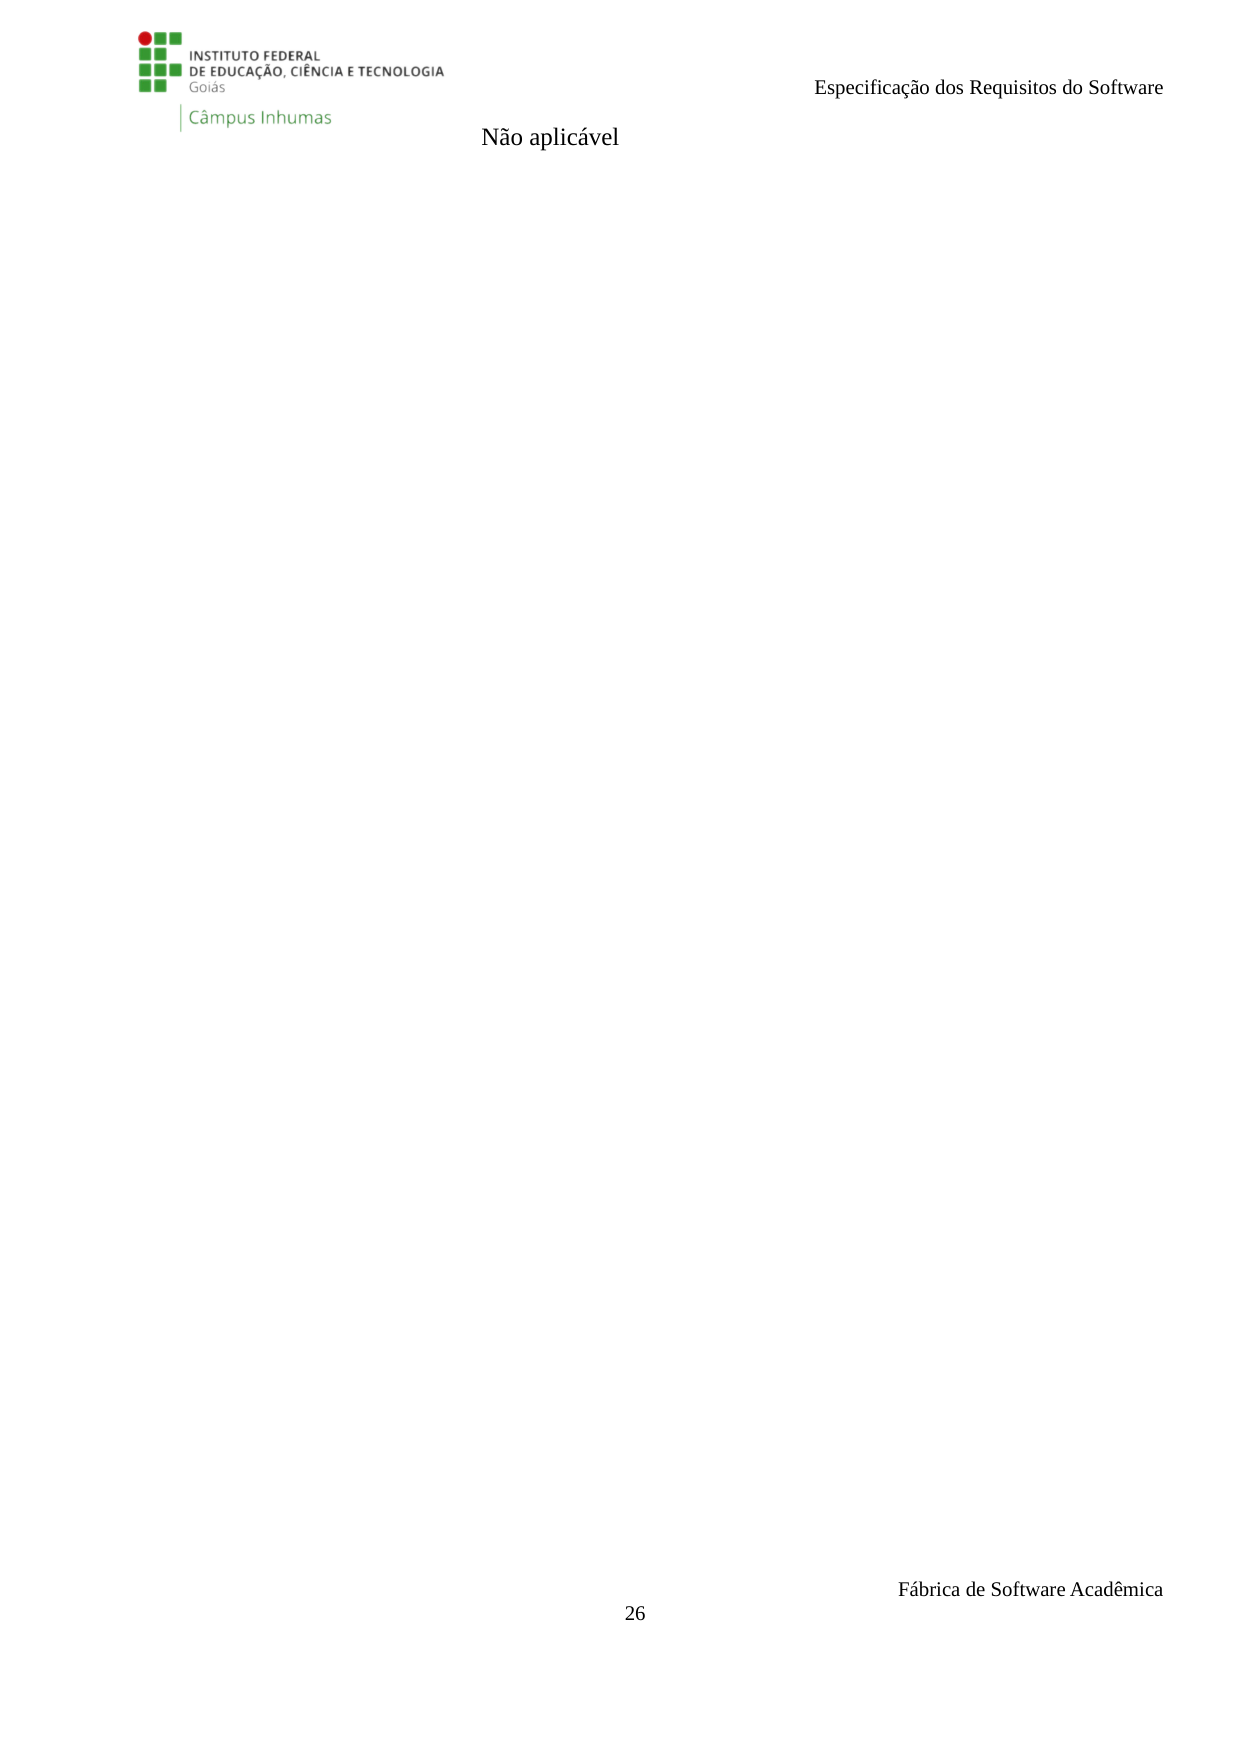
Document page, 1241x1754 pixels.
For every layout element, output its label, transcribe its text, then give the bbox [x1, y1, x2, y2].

text Não aplicável [106, 118, 1163, 152]
